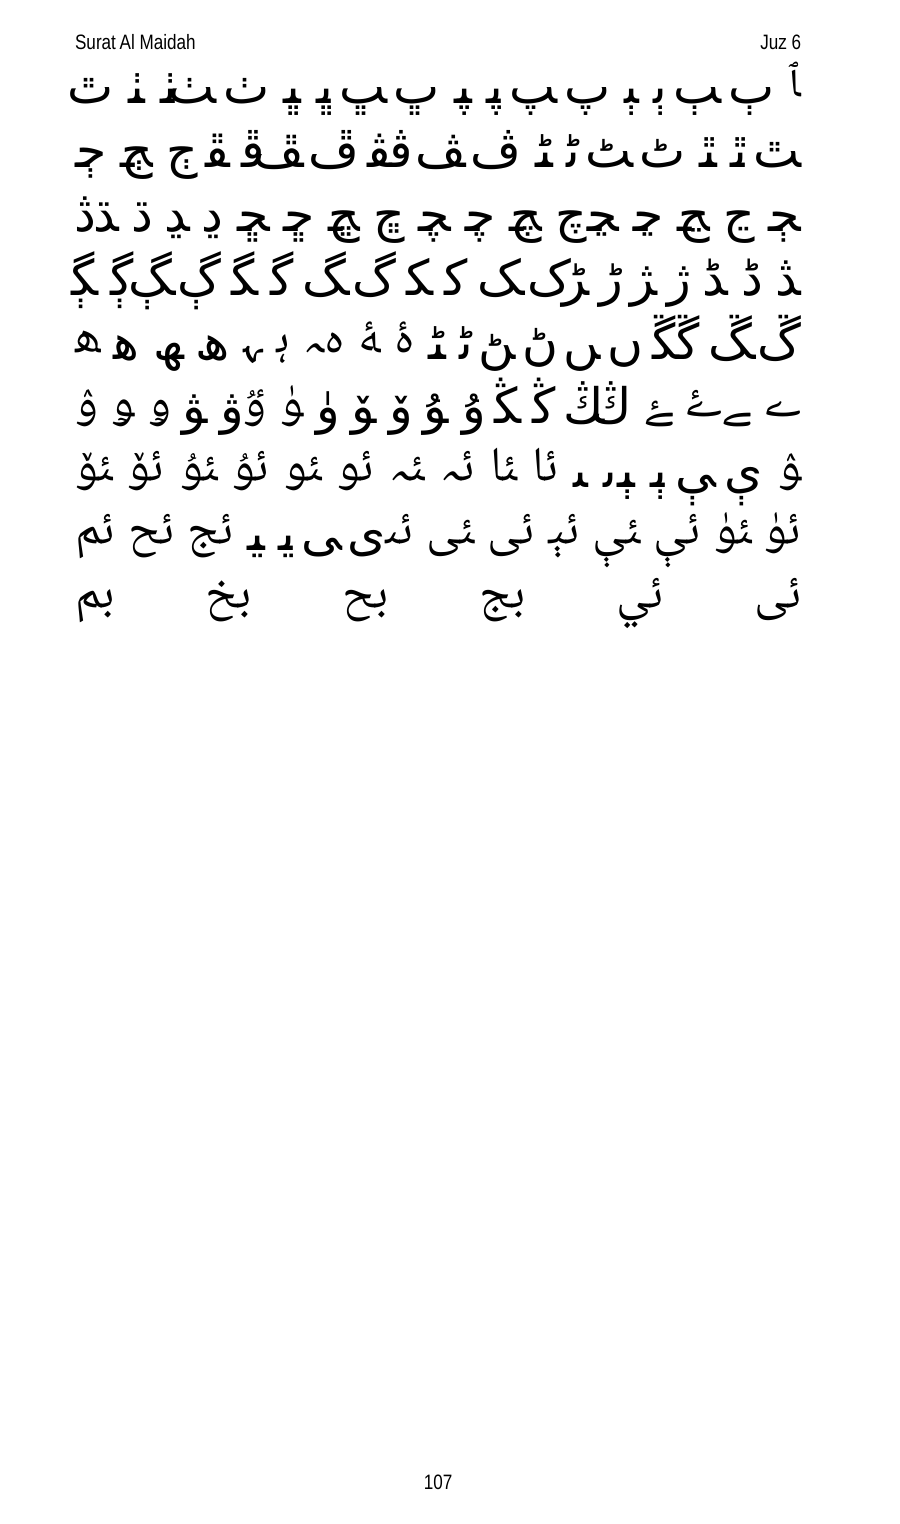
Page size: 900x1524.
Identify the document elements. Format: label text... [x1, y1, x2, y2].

text ﭑ ﭒ ﭓ ﭔ ﭕ ﭖ ﭗ ﭘ ﭙ ﭚ ﭛ ﭜ ﭝ ﭞ ﭟﭠ ﭡ ﭢ ﭣ ﭤ ﭥ ﭦ ﭧ ﭨ ﭩ ﭪ ﭫ ﭬﭭ ﭮ ﭯﭰ ﭱ ﭲ ﭳ ﭴ ﭵ ﭶ ﭷ ﭸ ﭹﭺ ﭻ ﭼ ﭽ ﭾ ﭿ ﮀ ﮁ ﮂ ﮃ ﮄ ﮅﮆ ﮇ ﮈ ﮉ ﮊ ﮋ ﮌ ﮍﮎ ﮏ ﮐ ﮑ ﮒ ﮓ ﮔ ﮕ ﮖ ﮗﮘ ﮙ ﮚ ﮛ ﮜﮝ ﮞ ﮟ ﮠ ﮡ ﮢ ﮣ ﮤ ﮥ ﮦﮧ ﮨ ﮩ ﮪ ﮫ ﮬ ﮭ ﮮ ﮯﮰ ﮱ ﯓﯔ ﯕ ﯖ ﯗ ﯘ ﯙ ﯚ ﯛ ﯜ ﯝﯞ ﯟ ﯠ ﯡ ﯢ ﯣ ﯤ ﯥ ﯦ ﯧﯨ ﯩ ﯪ ﯫ ﯬ ﯭ ﯮ ﯯ ﯰ ﯱ ﯲ ﯳ ﯴ ﯵ ﯶ ﯷ ﯸ ﯹ ﯺ ﯻﯼ ﯽ ﯾ ﯿ ﰀ ﰁ ﰂ ﰃ ﰄ ﰅ ﰆ ﰇ ﰈ [75, 60, 801, 635]
